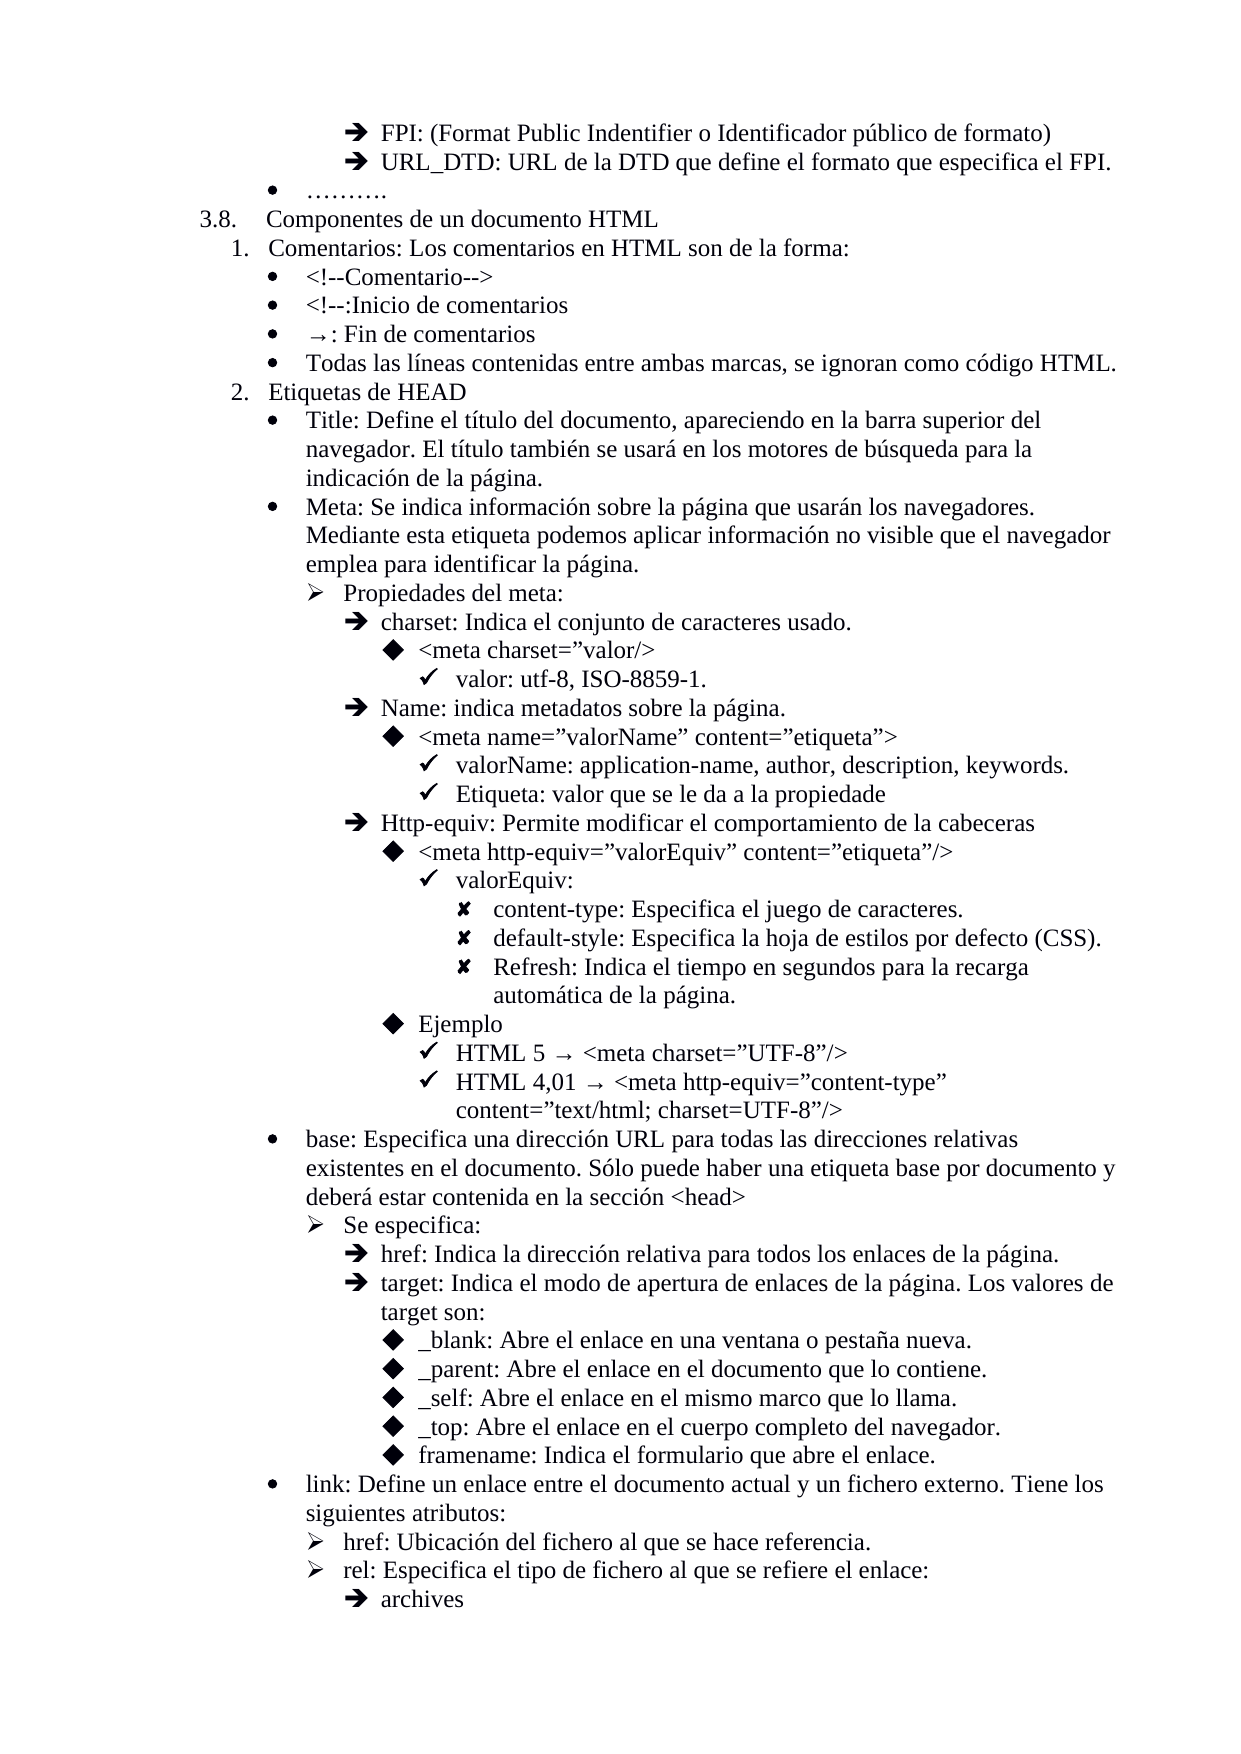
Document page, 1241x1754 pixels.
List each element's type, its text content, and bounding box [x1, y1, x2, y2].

list rel: Especifica el tipo de fichero al que se refiere el enlace: [306, 1556, 1122, 1584]
list _self: Abre el enlace en el mismo marco que lo llama. [381, 1383, 1122, 1412]
list <!--Comentario--> [268, 262, 1122, 291]
list default-style: Especifica la hoja de estilos por defecto (CSS). [456, 923, 1122, 952]
list archives [343, 1584, 1122, 1613]
list <!--:Inicio de comentarios [268, 291, 1122, 319]
list _blank: Abre el enlace en una ventana o pestaña nueva. [381, 1326, 1122, 1354]
list target: Indica el modo de apertura de enlaces de la página. Los valores de target son: [343, 1268, 1122, 1326]
list charset: Indica el conjunto de caracteres usado. [343, 607, 1122, 636]
list ………. [268, 176, 1122, 204]
list framename: Indica el formulario que abre el enlace. [381, 1441, 1122, 1469]
list Meta: Se indica información sobre la página que usarán los navegadores. Mediante esta etiqueta podemos aplicar información no visible que el navegador emplea para identificar la página. [268, 492, 1122, 578]
list URL_DTD: URL de la DTD que define el formato que especifica el FPI. [343, 147, 1122, 176]
list Name: indica metadatos sobre la página. [343, 693, 1122, 722]
list link: Define un enlace entre el documento actual y un fichero externo. Tiene los siguientes atributos: [268, 1469, 1122, 1527]
list Refresh: Indica el tiempo en segundos para la recarga automática de la página. [456, 952, 1122, 1009]
list valor: utf-8, ISO-8859-1. [418, 664, 1122, 693]
list href: Ubicación del fichero al que se hace referencia. [306, 1527, 1122, 1556]
list Propiedades del meta: [306, 578, 1122, 607]
list Comentarios: Los comentarios en HTML son de la forma: [231, 233, 1122, 262]
list Ejemplo [381, 1009, 1122, 1038]
list _top: Abre el enlace en el cuerpo completo del navegador. [381, 1412, 1122, 1441]
list Http-equiv: Permite modificar el comportamiento de la cabeceras [343, 808, 1122, 837]
list Se especifica: [306, 1211, 1122, 1239]
list valorName: application-name, author, description, keywords. [418, 751, 1122, 779]
list →: Fin de comentarios [268, 319, 1122, 348]
list <meta name=”valorName” content=”etiqueta”> [381, 722, 1122, 751]
list Etiqueta: valor que se le da a la propiedade [418, 779, 1122, 808]
list valorEquiv: [418, 866, 1122, 894]
list Todas las líneas contenidas entre ambas marcas, se ignoran como código HTML. [268, 348, 1122, 377]
list Componentes de un documento HTML [193, 204, 1122, 233]
list FPI: (Format Public Indentifier o Identificador público de formato) [343, 118, 1122, 147]
list <meta http-equiv=”valorEquiv” content=”etiqueta”/> [381, 837, 1122, 866]
list base: Especifica una dirección URL para todas las direcciones relativas existentes en el documento. Sólo puede haber una etiqueta base por documento y deberá estar contenida en la sección <head> [268, 1124, 1122, 1211]
list _parent: Abre el enlace en el documento que lo contiene. [381, 1354, 1122, 1383]
list HTML 5 → <meta charset=”UTF-8”/> [418, 1038, 1122, 1067]
list <meta charset=”valor/> [381, 636, 1122, 664]
list Title: Define el título del documento, apareciendo en la barra superior del navegador. El título también se usará en los motores de búsqueda para la indicación de la página. [268, 406, 1122, 492]
list HTML 4,01 → <meta http-equiv=”content-type” content=”text/html; charset=UTF-8”/> [418, 1067, 1122, 1124]
list content-type: Especifica el juego de caracteres. [456, 894, 1122, 923]
list href: Indica la dirección relativa para todos los enlaces de la página. [343, 1239, 1122, 1268]
list Etiquetas de HEAD [231, 377, 1122, 406]
